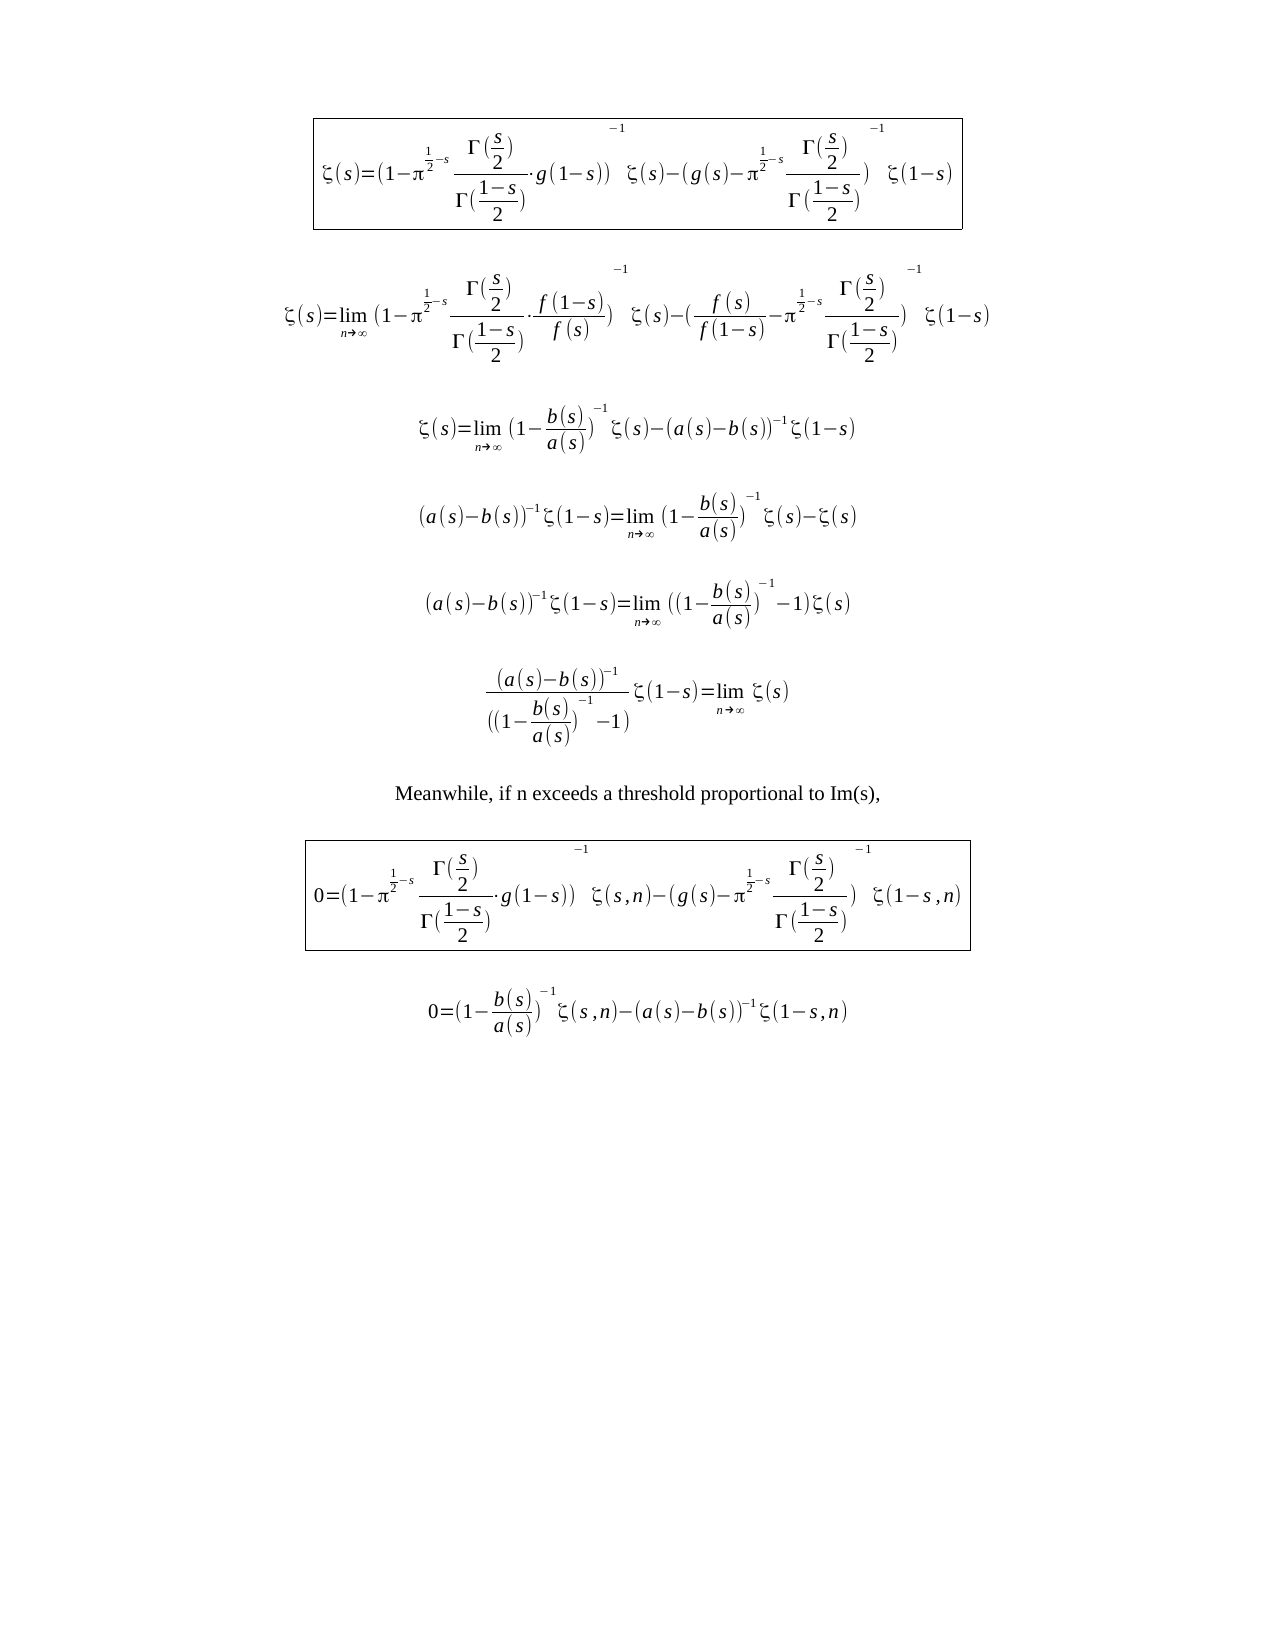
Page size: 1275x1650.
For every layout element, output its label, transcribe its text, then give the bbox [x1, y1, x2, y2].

text Meanwhile, if n exceeds a threshold proportional to Im(s), [118, 781, 1157, 805]
